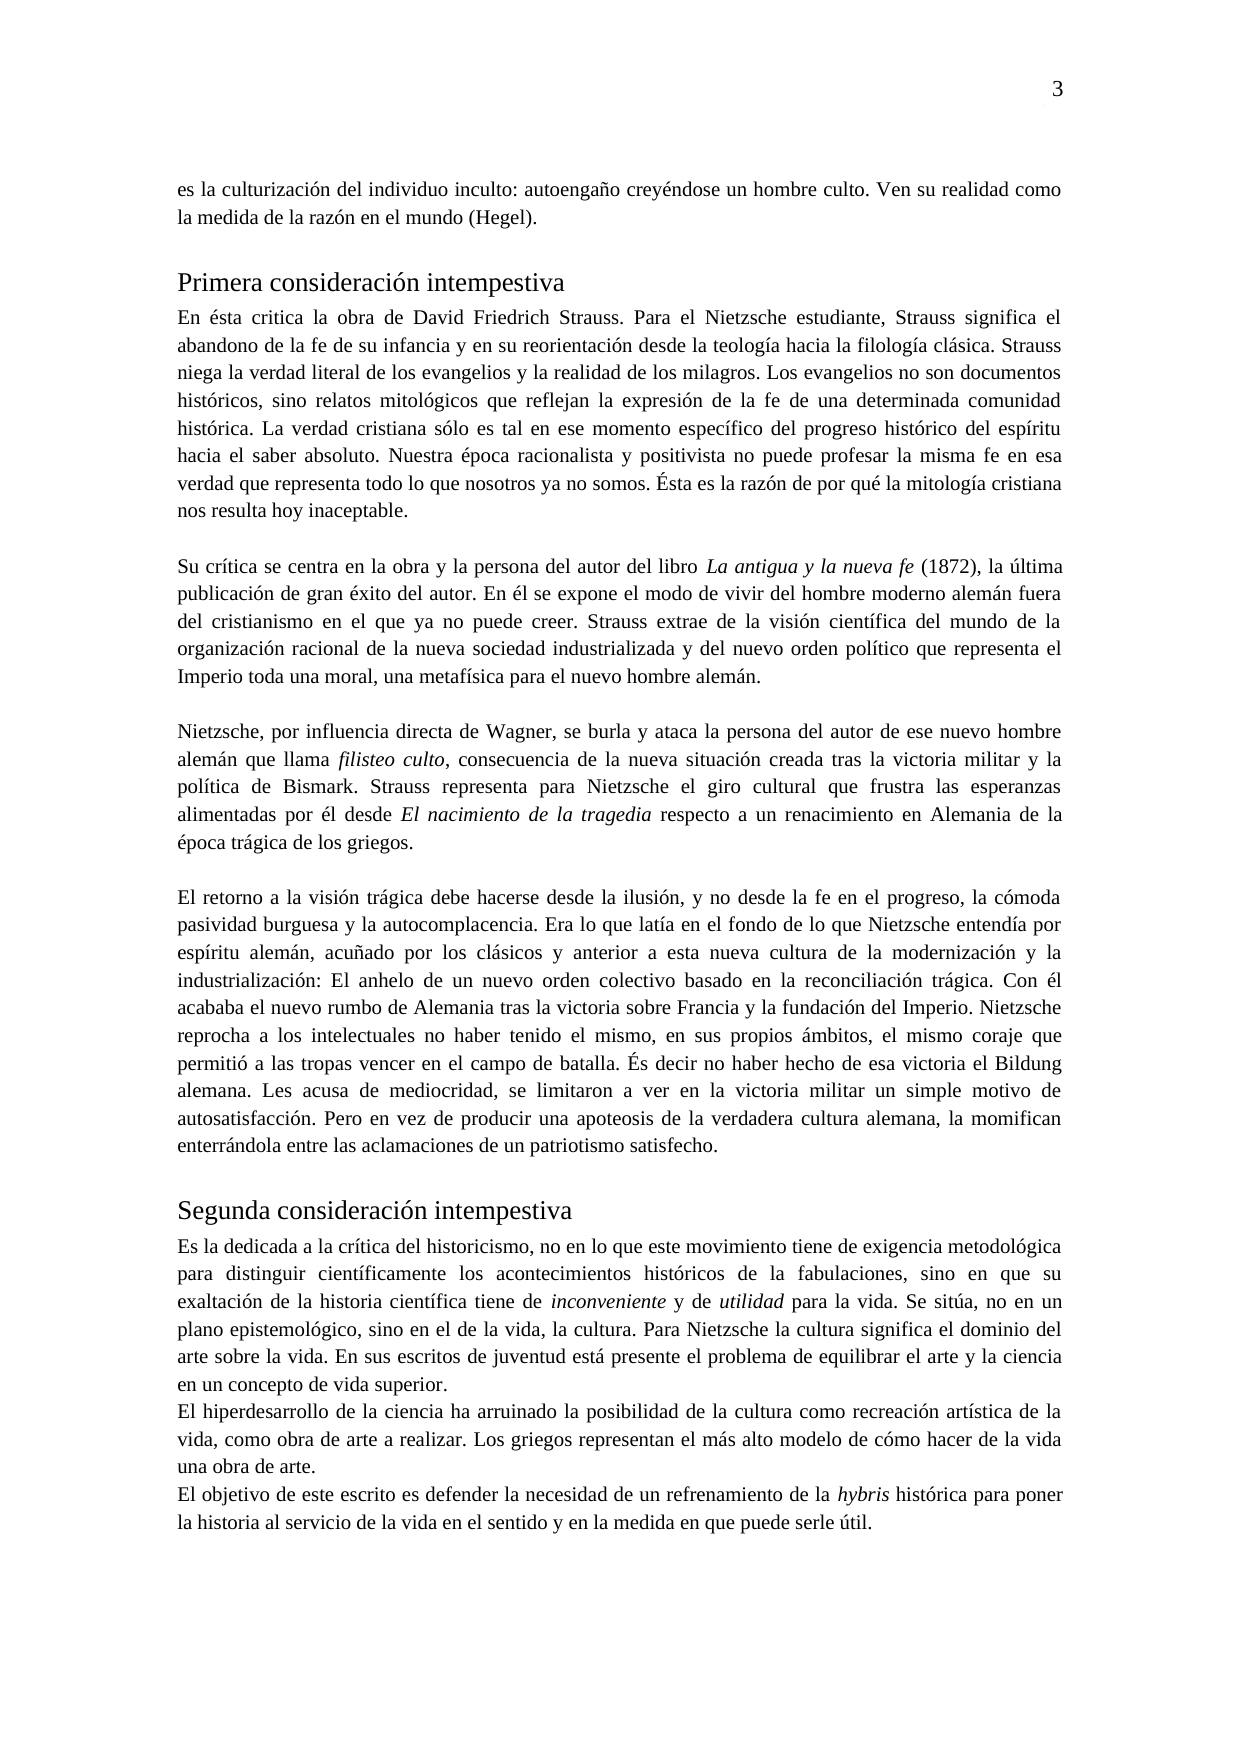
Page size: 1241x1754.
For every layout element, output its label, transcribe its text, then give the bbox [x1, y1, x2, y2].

text Es la dedicada a la crítica del historicismo, no en lo que este movimiento tiene de exigencia metodológica para distinguir científicamente los acontecimientos históricos de la fabulaciones, sino en que su exaltación de la historia científica tiene de inconveniente y de utilidad para la vida. Se sitúa, no en un plano epistemológico, sino en el de la vida, la cultura. Para Nietzsche la cultura significa el dominio del arte sobre la vida. En sus escritos de juventud está presente el problema de equilibrar el arte y la ciencia en un concepto de vida superior. [177, 1234, 1063, 1396]
subtitle Primera consideración intempestiva [177, 266, 1063, 297]
text es la culturización del individuo inculto: autoengaño creyéndose un hombre culto. Ven su realidad como la medida de la razón en el mundo (Hegel). [177, 177, 1063, 229]
subtitle Segunda consideración intempestiva [177, 1194, 1063, 1225]
text Nietzsche, por influencia directa de Wagner, se burla y ataca la persona del autor de ese nuevo hombre alemán que llama filisteo culto, consecuencia de la nueva situación creada tras la victoria militar y la política de Bismark. Strauss representa para Nietzsche el giro cultural que frustra las esperanzas alimentadas por él desde El nacimiento de la tragedia respecto a un renacimiento en Alemania de la época trágica de los griegos. [177, 719, 1063, 854]
text El hiperdesarrollo de la ciencia ha arruinado la posibilidad de la cultura como recreación artística de la vida, como obra de arte a realizar. Los griegos representan el más alto modelo de cómo hacer de la vida una obra de arte. [177, 1399, 1063, 1478]
text Su crítica se centra en la obra y la persona del autor del libro La antigua y la nueva fe (1872), la última publicación de gran éxito del autor. En él se expone el modo de vivir del hombre moderno alemán fuera del cristianismo en el que ya no puede creer. Strauss extrae de la visión científica del mundo de la organización racional de la nueva sociedad industrializada y del nuevo orden político que representa el Imperio toda una moral, una metafísica para el nuevo hombre alemán. [177, 553, 1063, 688]
text El objetivo de este escrito es defender la necesidad de un refrenamiento de la hybris histórica para poner la historia al servicio de la vida en el sentido y en la medida en que puede serle útil. [177, 1482, 1063, 1534]
text El retorno a la visión trágica debe hacerse desde la ilusión, y no desde la fe en el progreso, la cómoda pasividad burguesa y la autocomplacencia. Era lo que latía en el fondo de lo que Nietzsche entendía por espíritu alemán, acuñado por los clásicos y anterior a esta nueva cultura de la modernización y la industrialización: El anhelo de un nuevo orden colectivo basado en la reconciliación trágica. Con él acababa el nuevo rumbo de Alemania tras la victoria sobre Francia y la fundación del Imperio. Nietzsche reprocha a los intelectuales no haber tenido el mismo, en sus propios ámbitos, el mismo coraje que permitió a las tropas vencer en el campo de batalla. És decir no haber hecho de esa victoria el Bildung alemana. Les acusa de mediocridad, se limitaron a ver en la victoria militar un simple motivo de autosatisfacción. Pero en vez de producir una apoteosis de la verdadera cultura alemana, la momifican enterrándola entre las aclamaciones de un patriotismo satisfecho. [177, 885, 1063, 1157]
text En ésta critica la obra de David Friedrich Strauss. Para el Nietzsche estudiante, Strauss significa el abandono de la fe de su infancia y en su reorientación desde la teología hacia la filología clásica. Strauss niega la verdad literal de los evangelios y la realidad de los milagros. Los evangelios no son documentos históricos, sino relatos mitológicos que reflejan la expresión de la fe de una determinada comunidad histórica. La verdad cristiana sólo es tal en ese momento específico del progreso histórico del espíritu hacia el saber absoluto. Nuestra época racionalista y positivista no puede profesar la misma fe en esa verdad que representa todo lo que nosotros ya no somos. Ésta es la razón de por qué la mitología cristiana nos resulta hoy inaceptable. [177, 305, 1063, 522]
